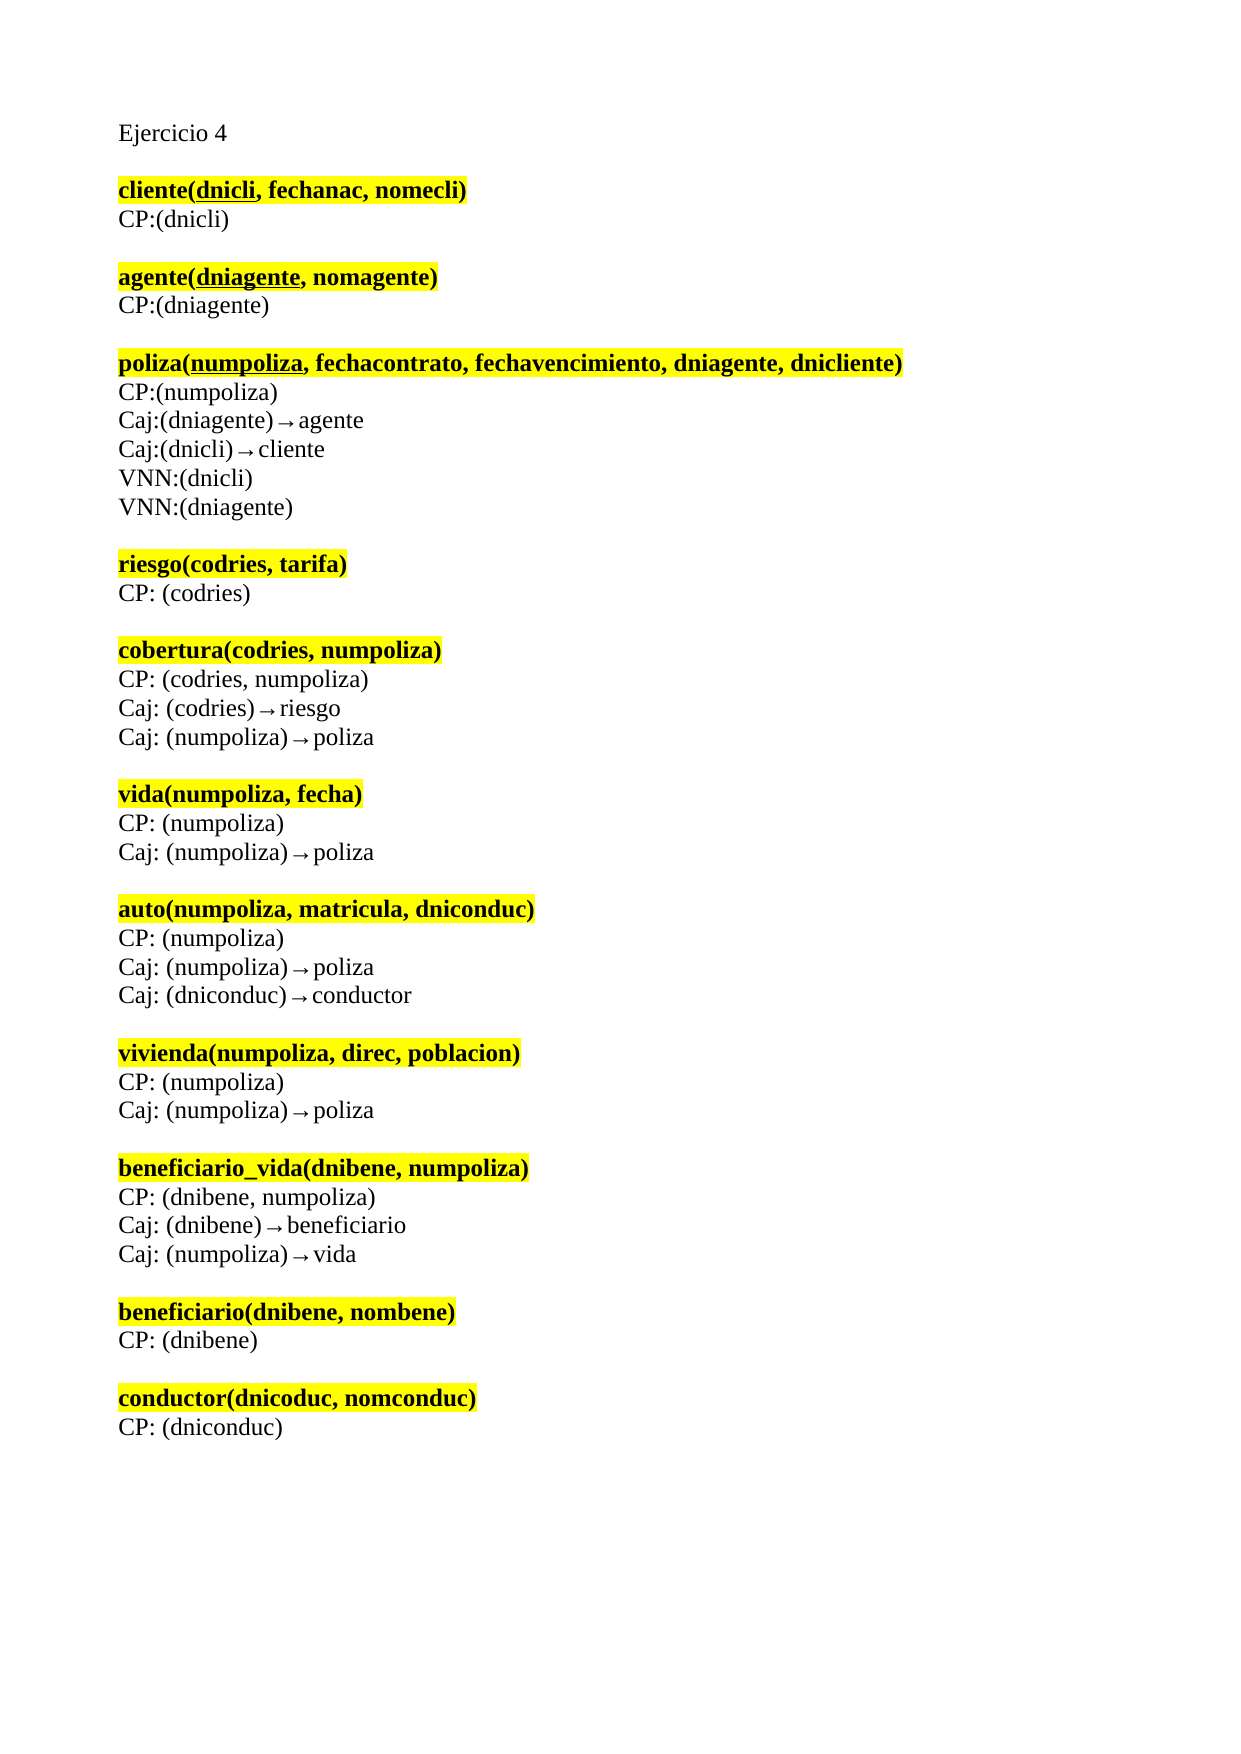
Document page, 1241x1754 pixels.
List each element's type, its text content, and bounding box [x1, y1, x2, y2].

text CP:(numpoliza) [118, 377, 1122, 406]
text CP: (numpoliza) [118, 923, 1122, 952]
text vivienda(numpoliza, direc, poblacion) [118, 1038, 1122, 1067]
text beneficiario(dnibene, nombene) [118, 1297, 1122, 1326]
text CP: (dnibene, numpoliza) [118, 1182, 1122, 1211]
text CP: (dniconduc) [118, 1412, 1122, 1441]
text VNN:(dnicli) [118, 463, 1122, 492]
text Caj: (codries)→riesgo [118, 693, 1122, 722]
text riesgo(codries, tarifa) [118, 549, 1122, 578]
text CP: (dnibene) [118, 1326, 1122, 1354]
text Caj: (dnibene)→beneficiario [118, 1211, 1122, 1239]
text CP: (codries, numpoliza) [118, 664, 1122, 693]
text cobertura(codries, numpoliza) [118, 636, 1122, 664]
text CP: (numpoliza) [118, 808, 1122, 837]
text vida(numpoliza, fecha) [118, 779, 1122, 808]
text Caj: (numpoliza)→poliza [118, 722, 1122, 751]
text Caj: (dniconduc)→conductor [118, 981, 1122, 1009]
text Caj:(dniagente)→agente [118, 406, 1122, 434]
text agente(dniagente, nomagente) [118, 262, 1122, 291]
text conductor(dnicoduc, nomconduc) [118, 1383, 1122, 1412]
text auto(numpoliza, matricula, dniconduc) [118, 894, 1122, 923]
text CP: (numpoliza) [118, 1067, 1122, 1096]
text Caj: (numpoliza)→vida [118, 1239, 1122, 1268]
text CP:(dniagente) [118, 291, 1122, 319]
text CP:(dnicli) [118, 204, 1122, 233]
text Caj: (numpoliza)→poliza [118, 952, 1122, 981]
text Caj: (numpoliza)→poliza [118, 837, 1122, 866]
text Ejercicio 4 [118, 118, 1122, 147]
text poliza(numpoliza, fechacontrato, fechavencimiento, dniagente, dnicliente) [118, 348, 1122, 377]
text beneficiario_vida(dnibene, numpoliza) [118, 1153, 1122, 1182]
text cliente(dnicli, fechanac, nomecli) [118, 176, 1122, 204]
text VNN:(dniagente) [118, 492, 1122, 521]
text Caj:(dnicli)→cliente [118, 434, 1122, 463]
text Caj: (numpoliza)→poliza [118, 1096, 1122, 1124]
text CP: (codries) [118, 578, 1122, 607]
